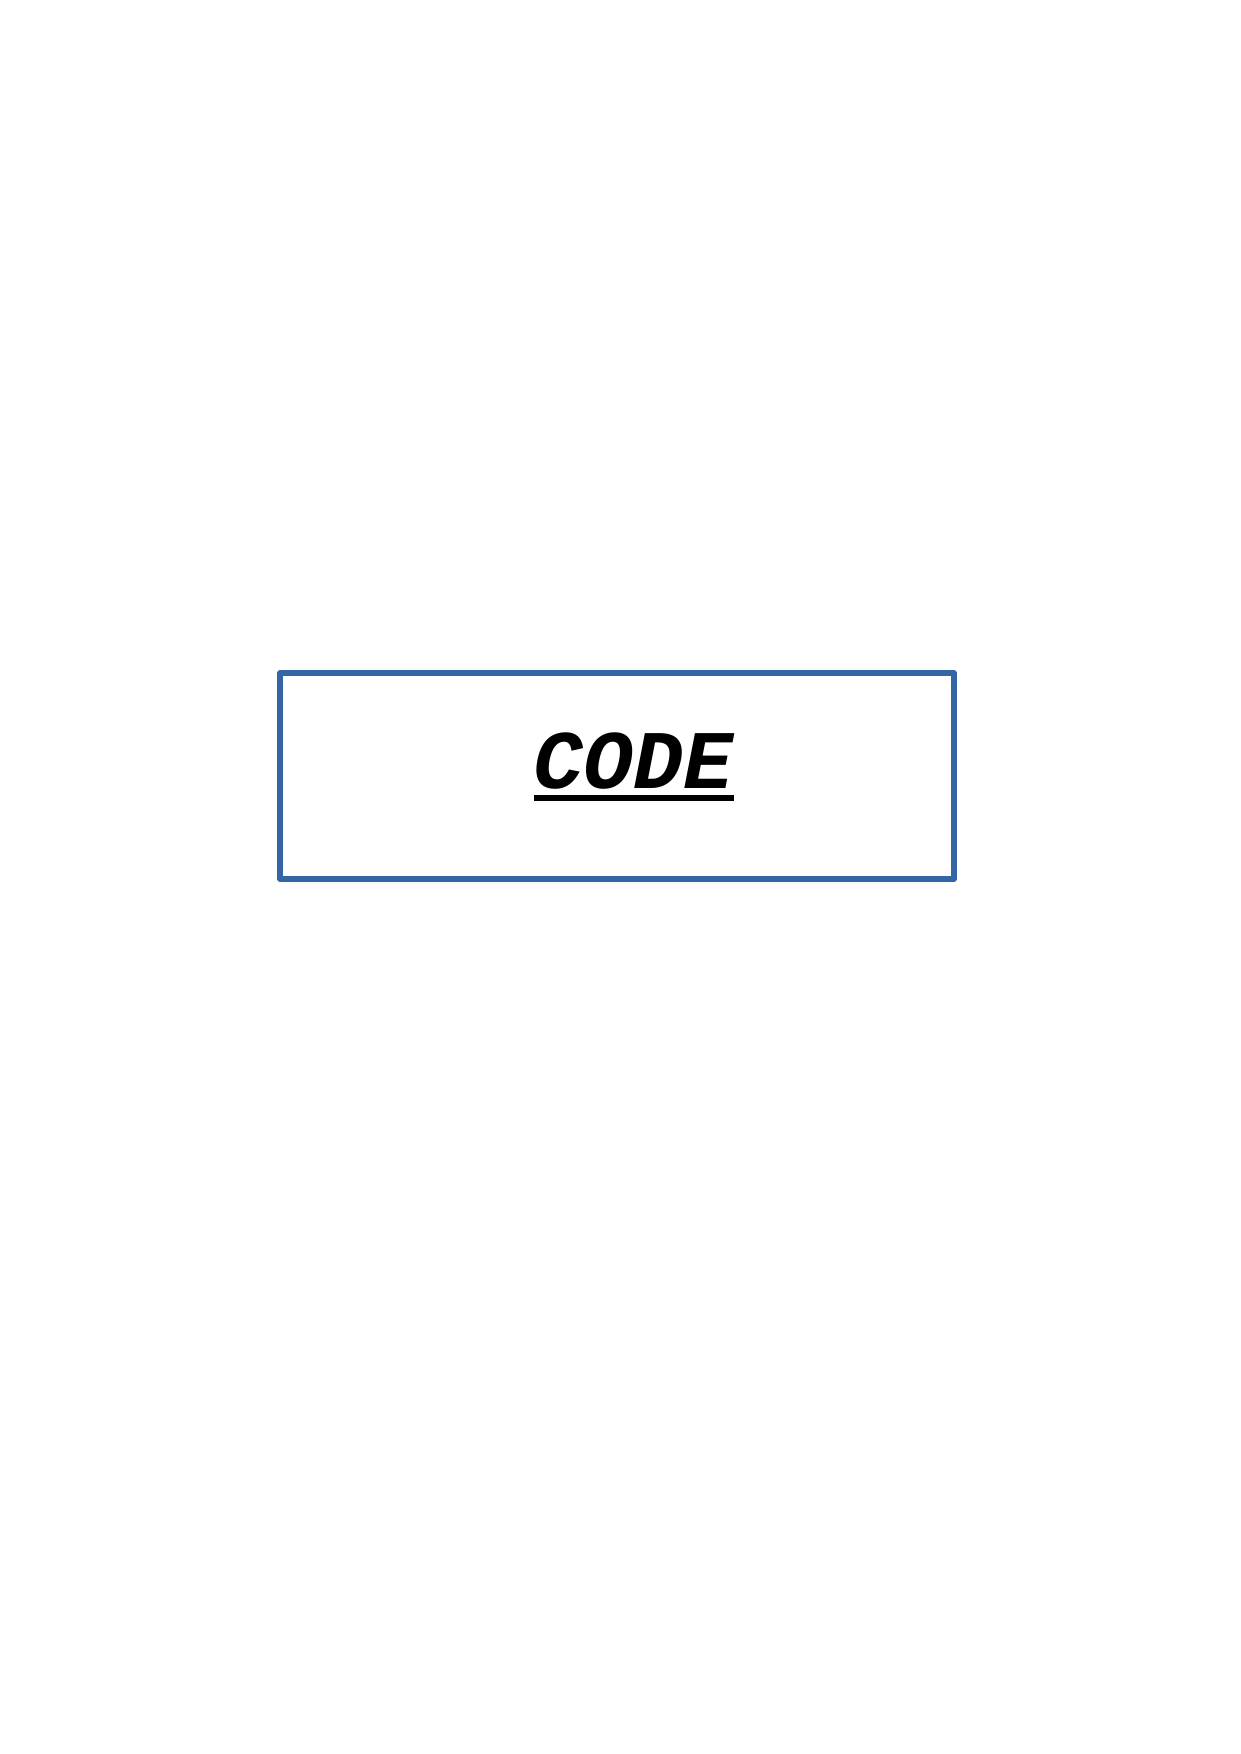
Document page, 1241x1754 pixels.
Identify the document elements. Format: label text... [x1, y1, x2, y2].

text CODE [283, 719, 951, 813]
text [118, 719, 277, 813]
text [957, 719, 1157, 813]
